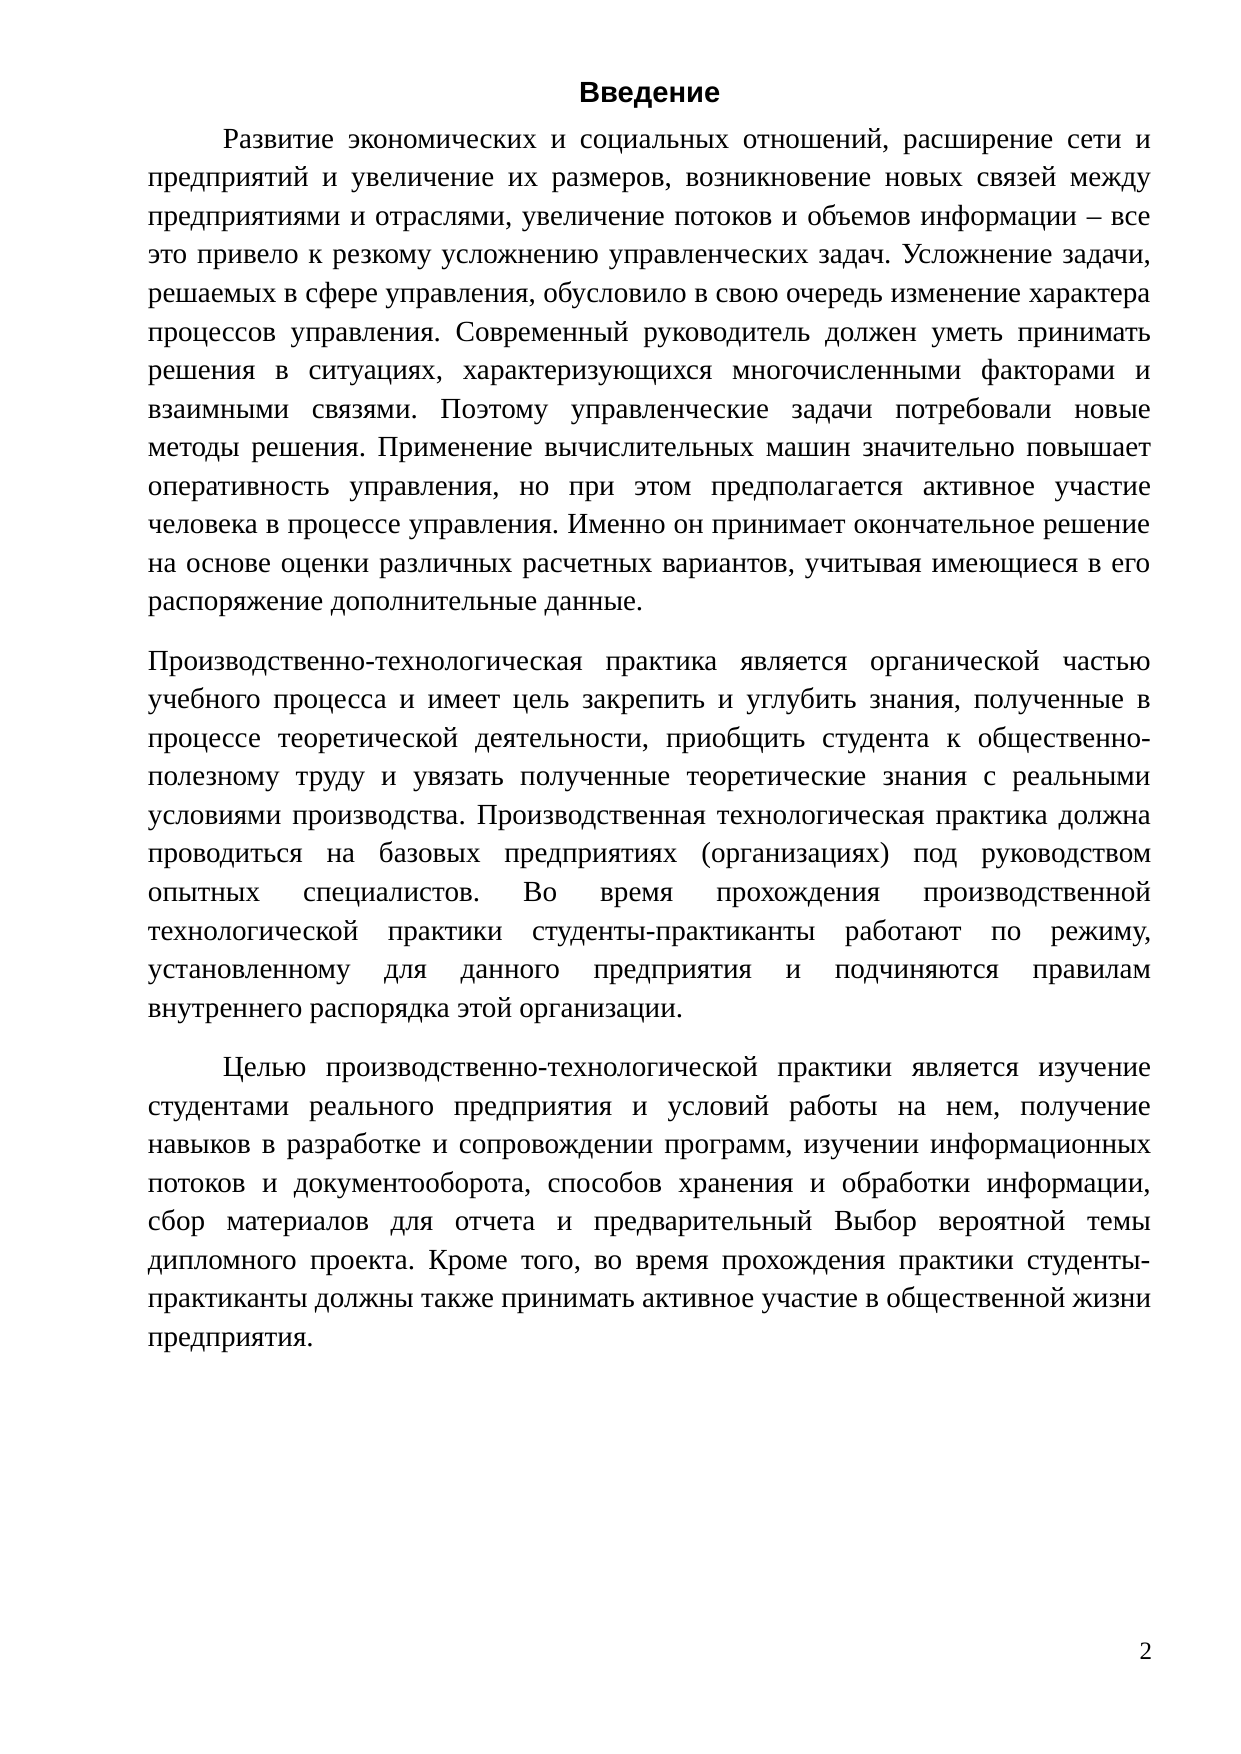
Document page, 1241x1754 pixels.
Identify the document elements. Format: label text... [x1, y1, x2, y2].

subtitle Введение [148, 75, 1152, 108]
text Производственно-технологическая практика является органической частью учебного процесса и имеет цель закрепить и углубить знания, полученные в процессе теоретической деятельности, приобщить студента к общественно-полезному труду и увязать полученные теоретические знания с реальными условиями производства. Производственная технологическая практика должна проводиться на базовых предприятиях (организациях) под руководством опытных специалистов. Во время прохождения производственной технологической практики студенты-практиканты работают по режиму, установленному для данного предприятия и подчиняются правилам внутреннего распорядка этой организации. [148, 643, 1152, 1023]
text Целью производственно-технологической практики является изучение студентами реального предприятия и условий работы на нем, получение навыков в разработке и сопровождении программ, изучении информационных потоков и документооборота, способов хранения и обработки информации, сбор материалов для отчета и предварительный Выбор вероятной темы дипломного проекта. Кроме того, во время прохождения практики студенты-практиканты должны также принимать активное участие в общественной жизни предприятия. [148, 1049, 1152, 1352]
text Развитие экономических и социальных отношений, расширение сети и предприятий и увеличение их размеров, возникновение новых связей между предприятиями и отраслями, увеличение потоков и объемов информации – все это привело к резкому усложнению управленческих задач. Усложнение задачи, решаемых в сфере управления, обусловило в свою очередь изменение характера процессов управления. Современный руководитель должен уметь принимать решения в ситуациях, характеризующихся многочисленными факторами и взаимными связями. Поэтому управленческие задачи потребовали новые методы решения. Применение вычислительных машин значительно повышает оперативность управления, но при этом предполагается активное участие человека в процессе управления. Именно он принимает окончательное решение на основе оценки различных расчетных вариантов, учитывая имеющиеся в его распоряжение дополнительные данные. [148, 121, 1152, 617]
